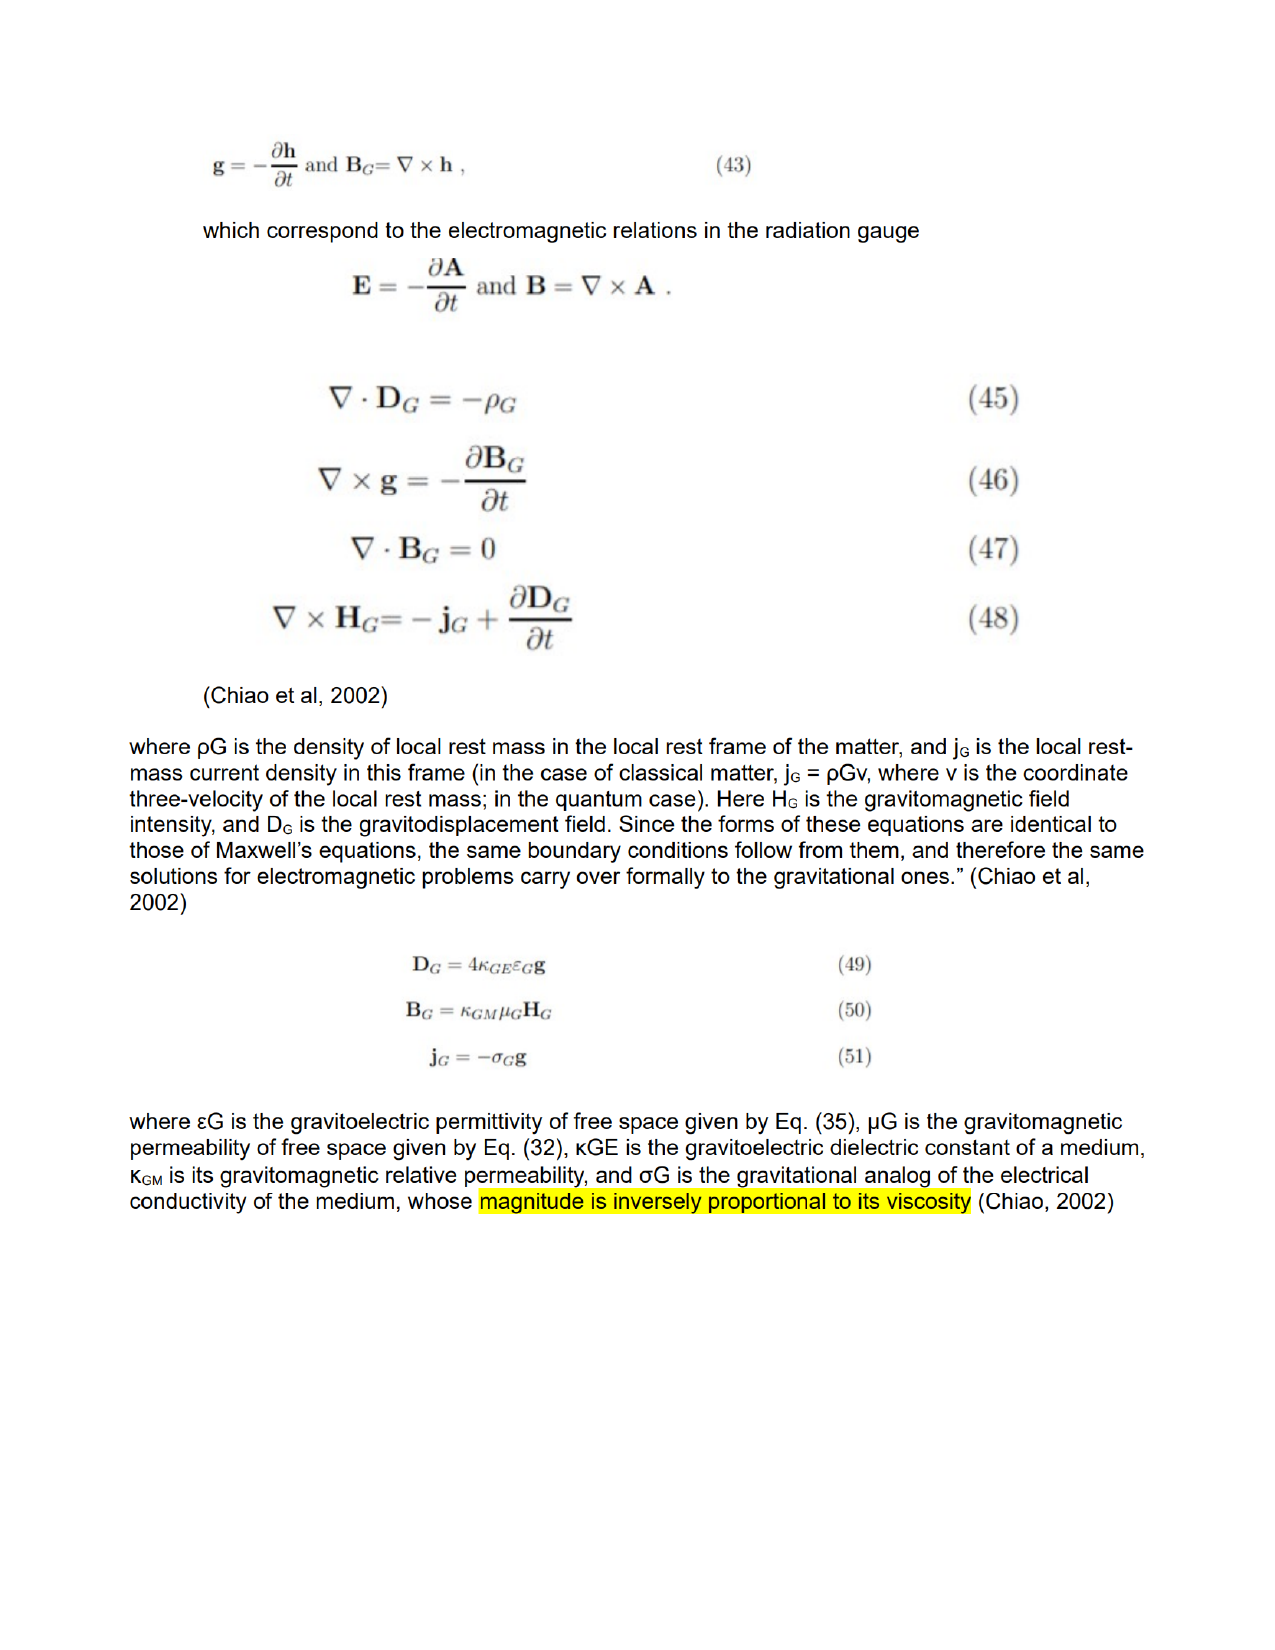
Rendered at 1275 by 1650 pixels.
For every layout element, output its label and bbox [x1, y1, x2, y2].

picture [118, 118, 1157, 1226]
